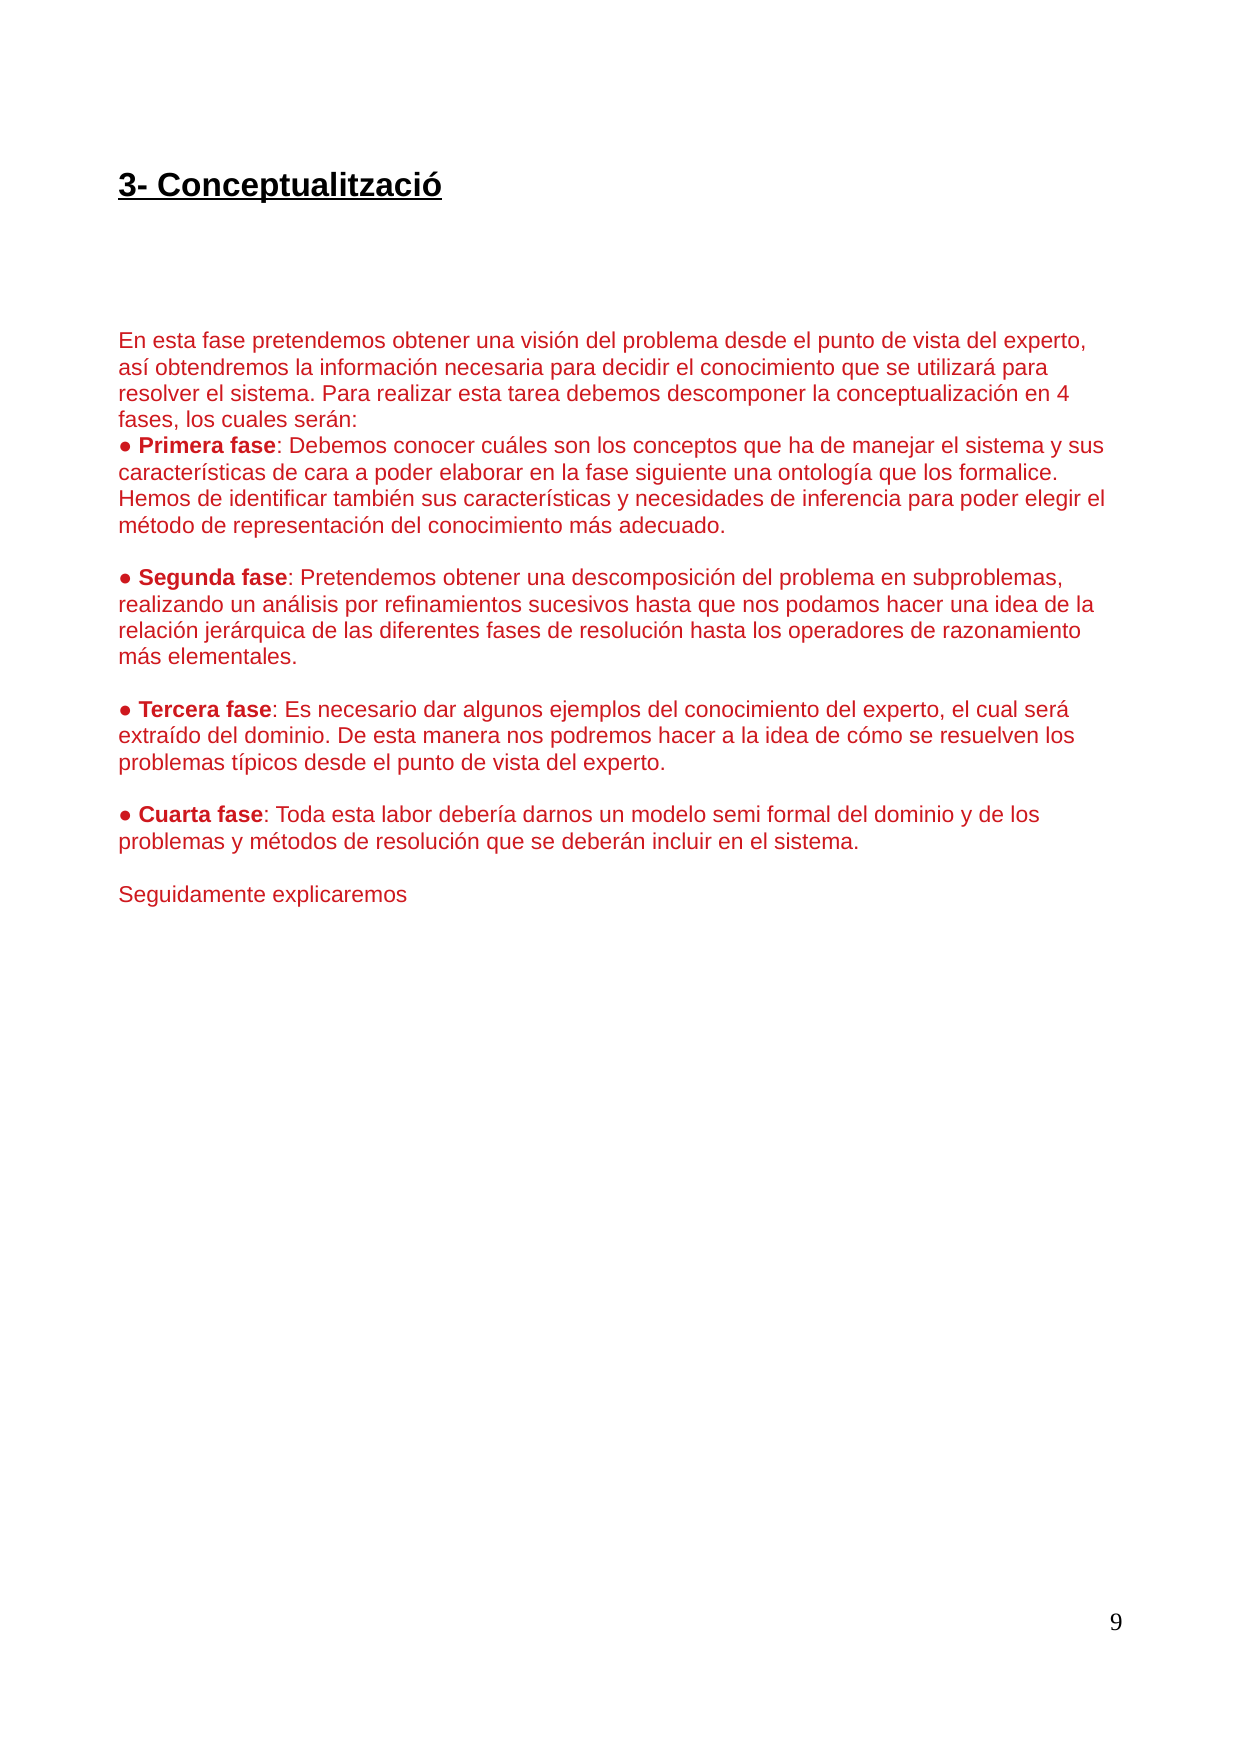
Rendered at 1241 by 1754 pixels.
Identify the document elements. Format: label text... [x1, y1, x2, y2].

text En esta fase pretendemos obtener una visión del problema desde el punto de vista del experto, así obtendremos la información necesaria para decidir el conocimiento que se utilizará para resolver el sistema. Para realizar esta tarea debemos descomponer la conceptualización en 4 fases, los cuales serán: [118, 327, 1122, 432]
text ● Segunda fase: Pretendemos obtener una descomposición del problema en subproblemas, realizando un análisis por refinamientos sucesivos hasta que nos podamos hacer una idea de la relación jerárquica de las diferentes fases de resolución hasta los operadores de razonamiento más elementales. [118, 564, 1122, 670]
text 3- Conceptualització [118, 165, 1122, 203]
text ● Primera fase: Debemos conocer cuáles son los conceptos que ha de manejar el sistema y sus características de cara a poder elaborar en la fase siguiente una ontología que los formalice. Hemos de identificar también sus características y necesidades de inferencia para poder elegir el método de representación del conocimiento más adecuado. [118, 432, 1122, 538]
text ● Cuarta fase: Toda esta labor debería darnos un modelo semi formal del dominio y de los problemas y métodos de resolución que se deberán incluir en el sistema. [118, 801, 1122, 854]
text Seguidamente explicaremos [118, 881, 1122, 907]
text ● Tercera fase: Es necesario dar algunos ejemplos del conocimiento del experto, el cual será extraído del dominio. De esta manera nos podremos hacer a la idea de cómo se resuelven los problemas típicos desde el punto de vista del experto. [118, 696, 1122, 775]
